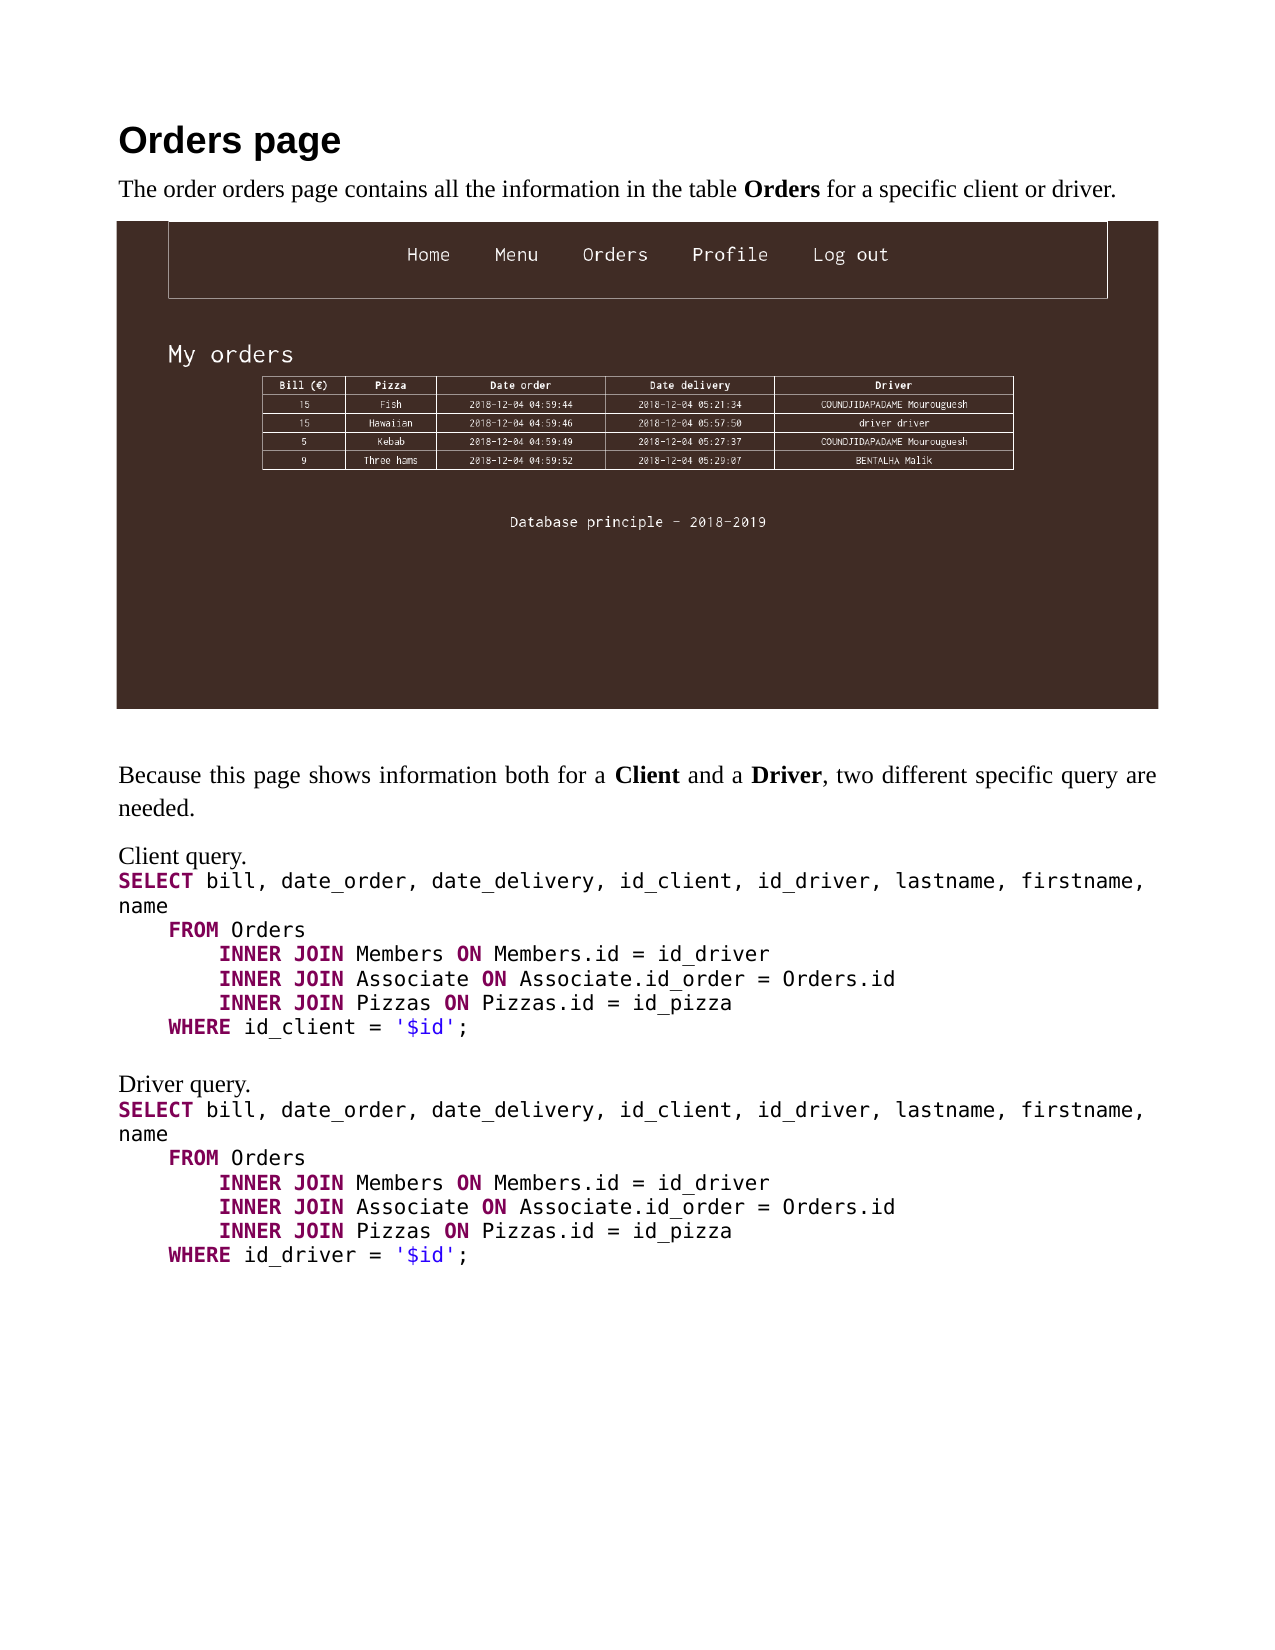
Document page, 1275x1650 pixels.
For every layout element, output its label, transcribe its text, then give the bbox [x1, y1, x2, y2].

text INNER JOIN Associate ON Associate.id_order = Orders.id [118, 1195, 1157, 1219]
picture [116, 221, 1159, 709]
text WHERE id_client = '$id'; [118, 1015, 1157, 1039]
text INNER JOIN Pizzas ON Pizzas.id = id_pizza [118, 991, 1157, 1015]
text INNER JOIN Members ON Members.id = id_driver [118, 1171, 1157, 1195]
text FROM Orders [118, 1146, 1157, 1171]
text Client query. [118, 841, 1157, 869]
text Driver query. [118, 1069, 1157, 1098]
text SELECT bill, date_order, date_delivery, id_client, id_driver, lastname, firstname, name [118, 869, 1157, 918]
text INNER JOIN Pizzas ON Pizzas.id = id_pizza [118, 1219, 1157, 1243]
text SELECT bill, date_order, date_delivery, id_client, id_driver, lastname, firstname, name [118, 1098, 1157, 1146]
subtitle Orders page [118, 118, 1157, 162]
text Because this page shows information both for a Client and a Driver, two different specific query are needed. [118, 760, 1157, 822]
text The order orders page contains all the information in the table Orders for a specific client or driver. [118, 174, 1157, 203]
text FROM Orders [118, 918, 1157, 942]
text INNER JOIN Associate ON Associate.id_order = Orders.id [118, 967, 1157, 991]
text INNER JOIN Members ON Members.id = id_driver [118, 942, 1157, 967]
text WHERE id_driver = '$id'; [118, 1243, 1157, 1268]
